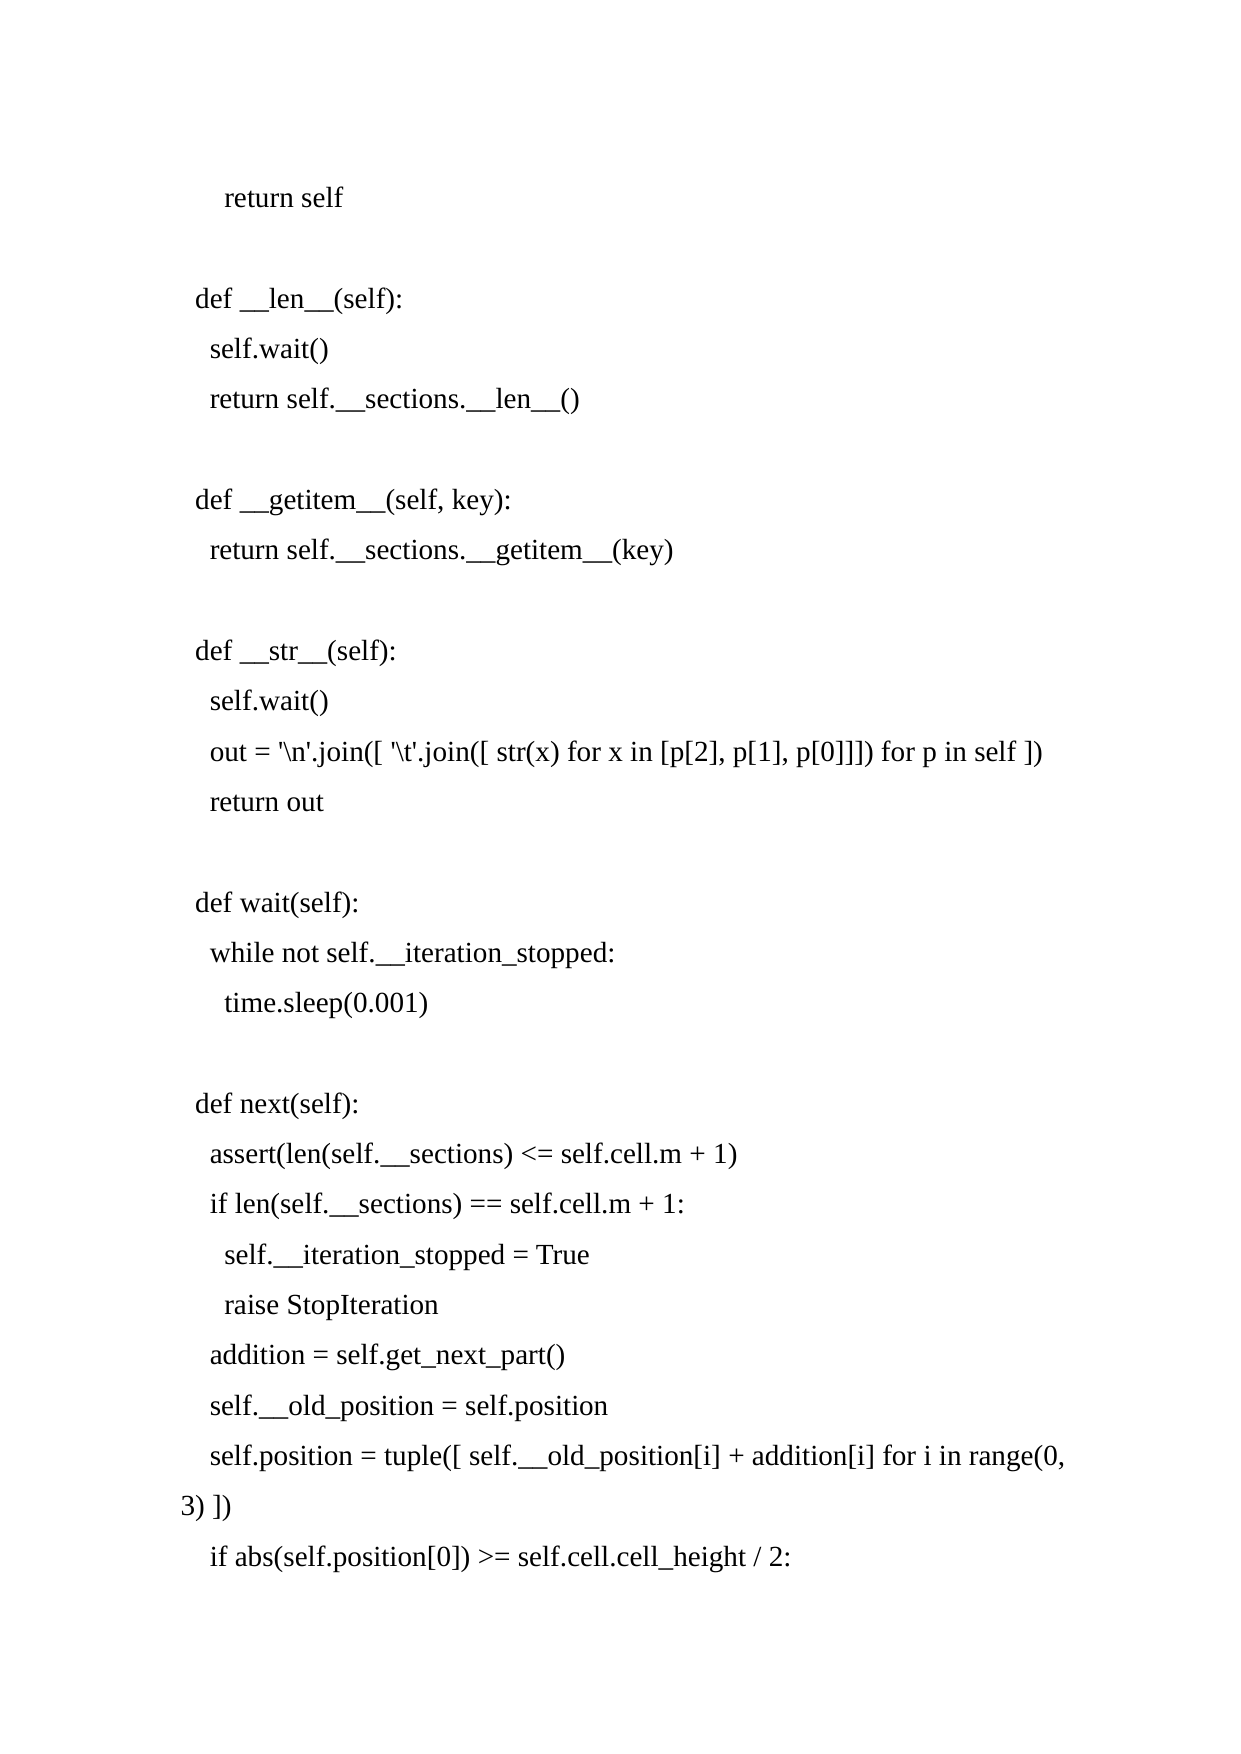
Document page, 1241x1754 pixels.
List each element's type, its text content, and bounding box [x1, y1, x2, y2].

text if len(self.__sections) == self.cell.m + 1: [180, 1187, 1121, 1220]
text raise StopIteration [180, 1287, 1121, 1321]
text return self [180, 180, 1121, 214]
text def __getitem__(self, key): [180, 482, 1121, 516]
text self.__iteration_stopped = True [180, 1237, 1121, 1270]
text return self.__sections.__len__() [180, 382, 1121, 415]
text def next(self): [180, 1086, 1121, 1119]
text assert(len(self.__sections) <= self.cell.m + 1) [180, 1136, 1121, 1170]
text self.position = tuple([ self.__old_position[i] + addition[i] for i in range(0, 3) ]) [180, 1438, 1121, 1522]
text if abs(self.position[0]) >= self.cell.cell_height / 2: [180, 1539, 1121, 1572]
text def wait(self): [180, 885, 1121, 918]
text while not self.__iteration_stopped: [180, 935, 1121, 968]
text out = '\n'.join([ '\t'.join([ str(x) for x in [p[2], p[1], p[0]]]) for p in self ]) [180, 734, 1121, 767]
text def __str__(self): [180, 633, 1121, 667]
text return out [180, 784, 1121, 818]
text return self.__sections.__getitem__(key) [180, 532, 1121, 566]
text time.sleep(0.001) [180, 985, 1121, 1019]
text self.wait() [180, 683, 1121, 717]
text self.__old_position = self.position [180, 1388, 1121, 1421]
text def __len__(self): [180, 281, 1121, 314]
text self.wait() [180, 331, 1121, 365]
text addition = self.get_next_part() [180, 1337, 1121, 1371]
